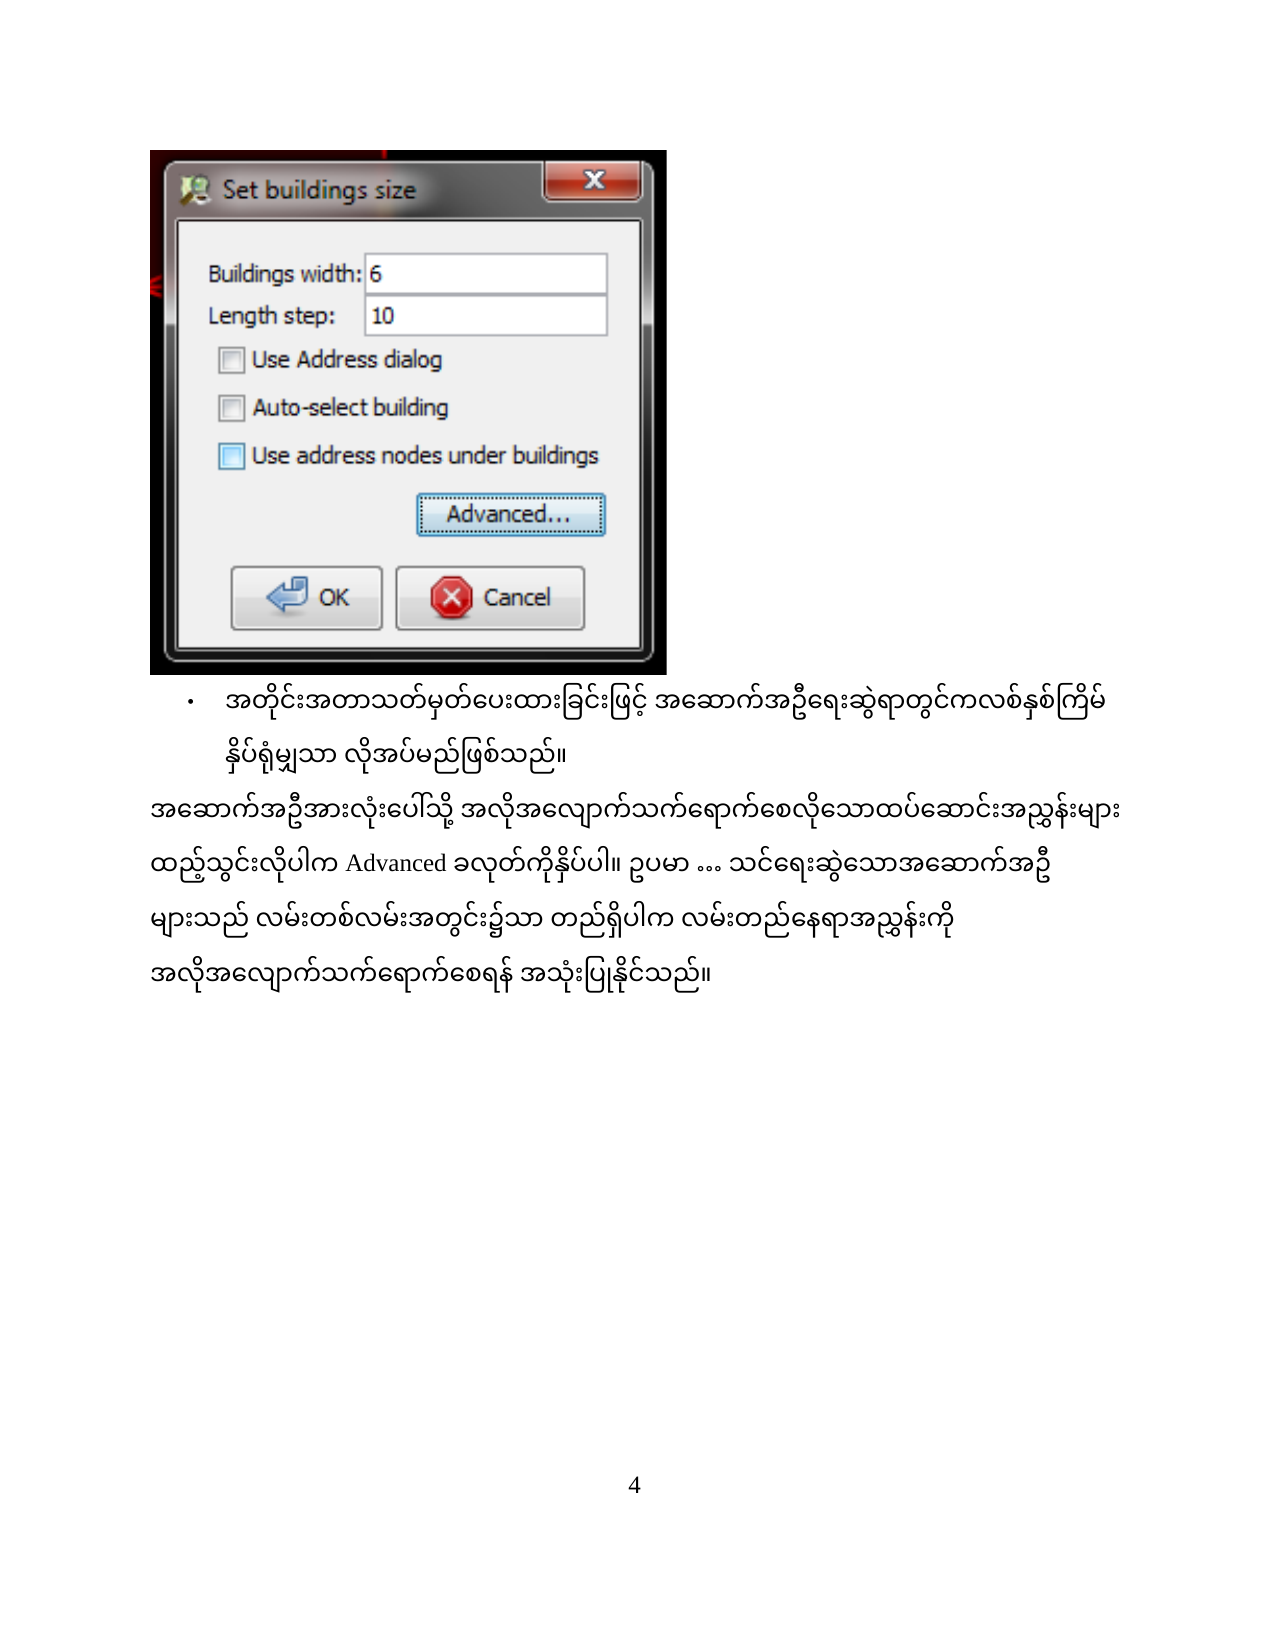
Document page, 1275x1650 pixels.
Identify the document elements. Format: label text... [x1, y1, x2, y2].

picture [150, 150, 667, 675]
text အဆောက်အဦအားလုံးပေါ်သို့ အလိုအလျောက်သက်ရောက်စေလိုသောထပ်ဆောင်းအညွှန်းများ ထည့်သွင်းလိုပါက Advanced ခလုတ်ကိုနှိပ်ပါ။ ဥပမာ … သင်ရေးဆွဲသောအဆောက်အဦများသည် လမ်းတစ်လမ်းအတွင်း၌သာ တည်ရှိပါက လမ်းတည်နေရာအညွှန်းကိုအလိုအလျောက်သက်ရောက်စေရန် အသုံးပြုနိုင်သည်။ [150, 784, 1125, 1002]
list အတိုင်းအတာသတ်မှတ်ပေးထားခြင်းဖြင့် အဆောက်အဦရေးဆွဲရာတွင်ကလစ်နှစ်ကြိမ်နှိပ်ရုံမျှသာ လိုအပ်မည်ဖြစ်သည်။ [187, 675, 1125, 784]
